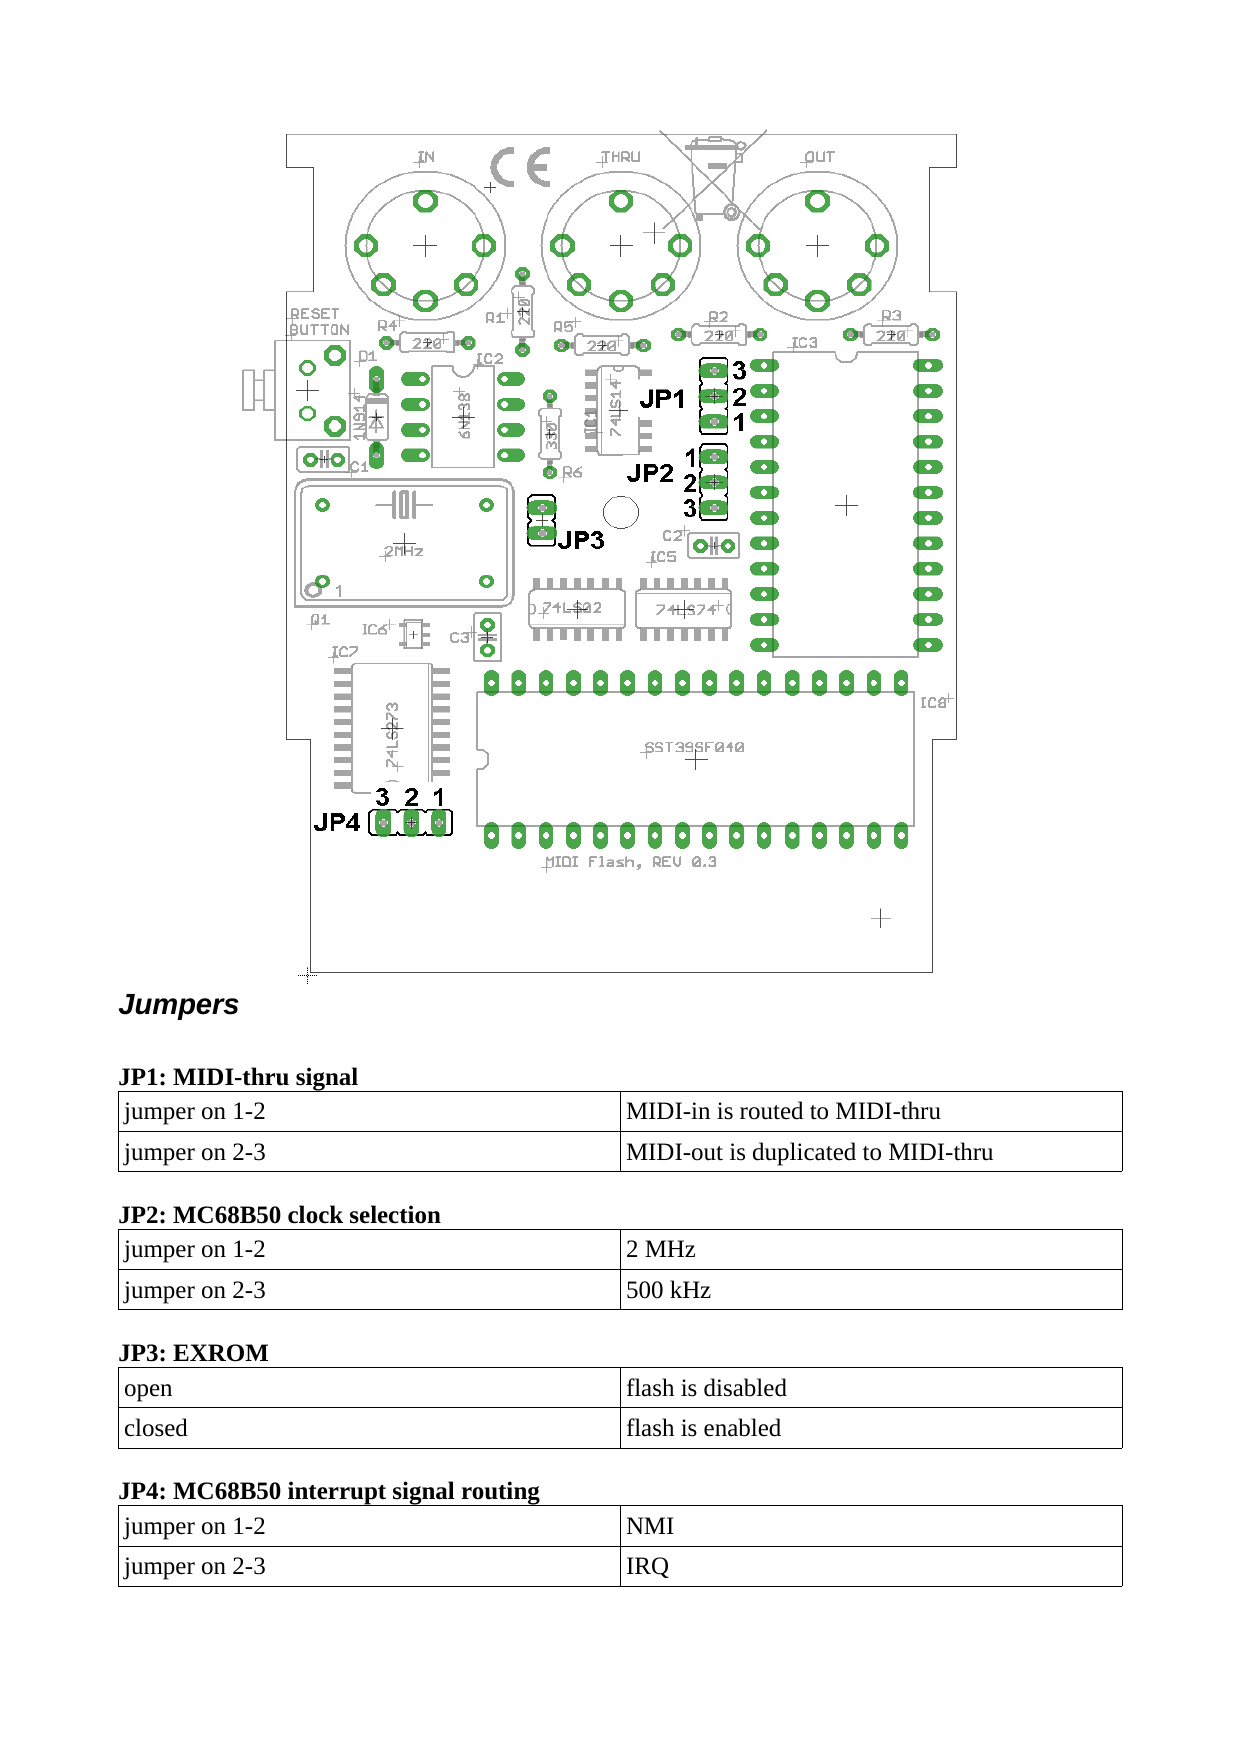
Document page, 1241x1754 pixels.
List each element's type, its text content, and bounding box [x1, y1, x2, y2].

table_cell jumper on 2-3 [119, 1132, 620, 1171]
table_cell MIDI-out is duplicated to MIDI-thru [621, 1132, 1122, 1171]
text JP1: MIDI-thru signal [118, 1062, 1122, 1091]
subtitle Jumpers [118, 143, 1122, 1021]
table_header NMI [621, 1506, 1122, 1546]
table_cell IRQ [621, 1547, 1122, 1586]
table_header 2 MHz [621, 1230, 1122, 1269]
text JP4: MC68B50 interrupt signal routing [118, 1476, 1122, 1505]
table_header jumper on 1-2 [119, 1092, 620, 1131]
table_header flash is disabled [621, 1368, 1122, 1407]
table_header MIDI-in is routed to MIDI-thru [621, 1092, 1122, 1131]
table_cell jumper on 2-3 [119, 1270, 620, 1309]
table_cell flash is enabled [621, 1408, 1122, 1448]
table_cell 500 kHz [621, 1270, 1122, 1309]
table_header jumper on 1-2 [119, 1506, 620, 1546]
table_cell jumper on 2-3 [119, 1547, 620, 1586]
table_cell closed [119, 1408, 620, 1448]
text JP3: EXROM [118, 1338, 1122, 1367]
text JP2: MC68B50 clock selection [118, 1200, 1122, 1229]
table_header open [119, 1368, 620, 1407]
table_header jumper on 1-2 [119, 1230, 620, 1269]
